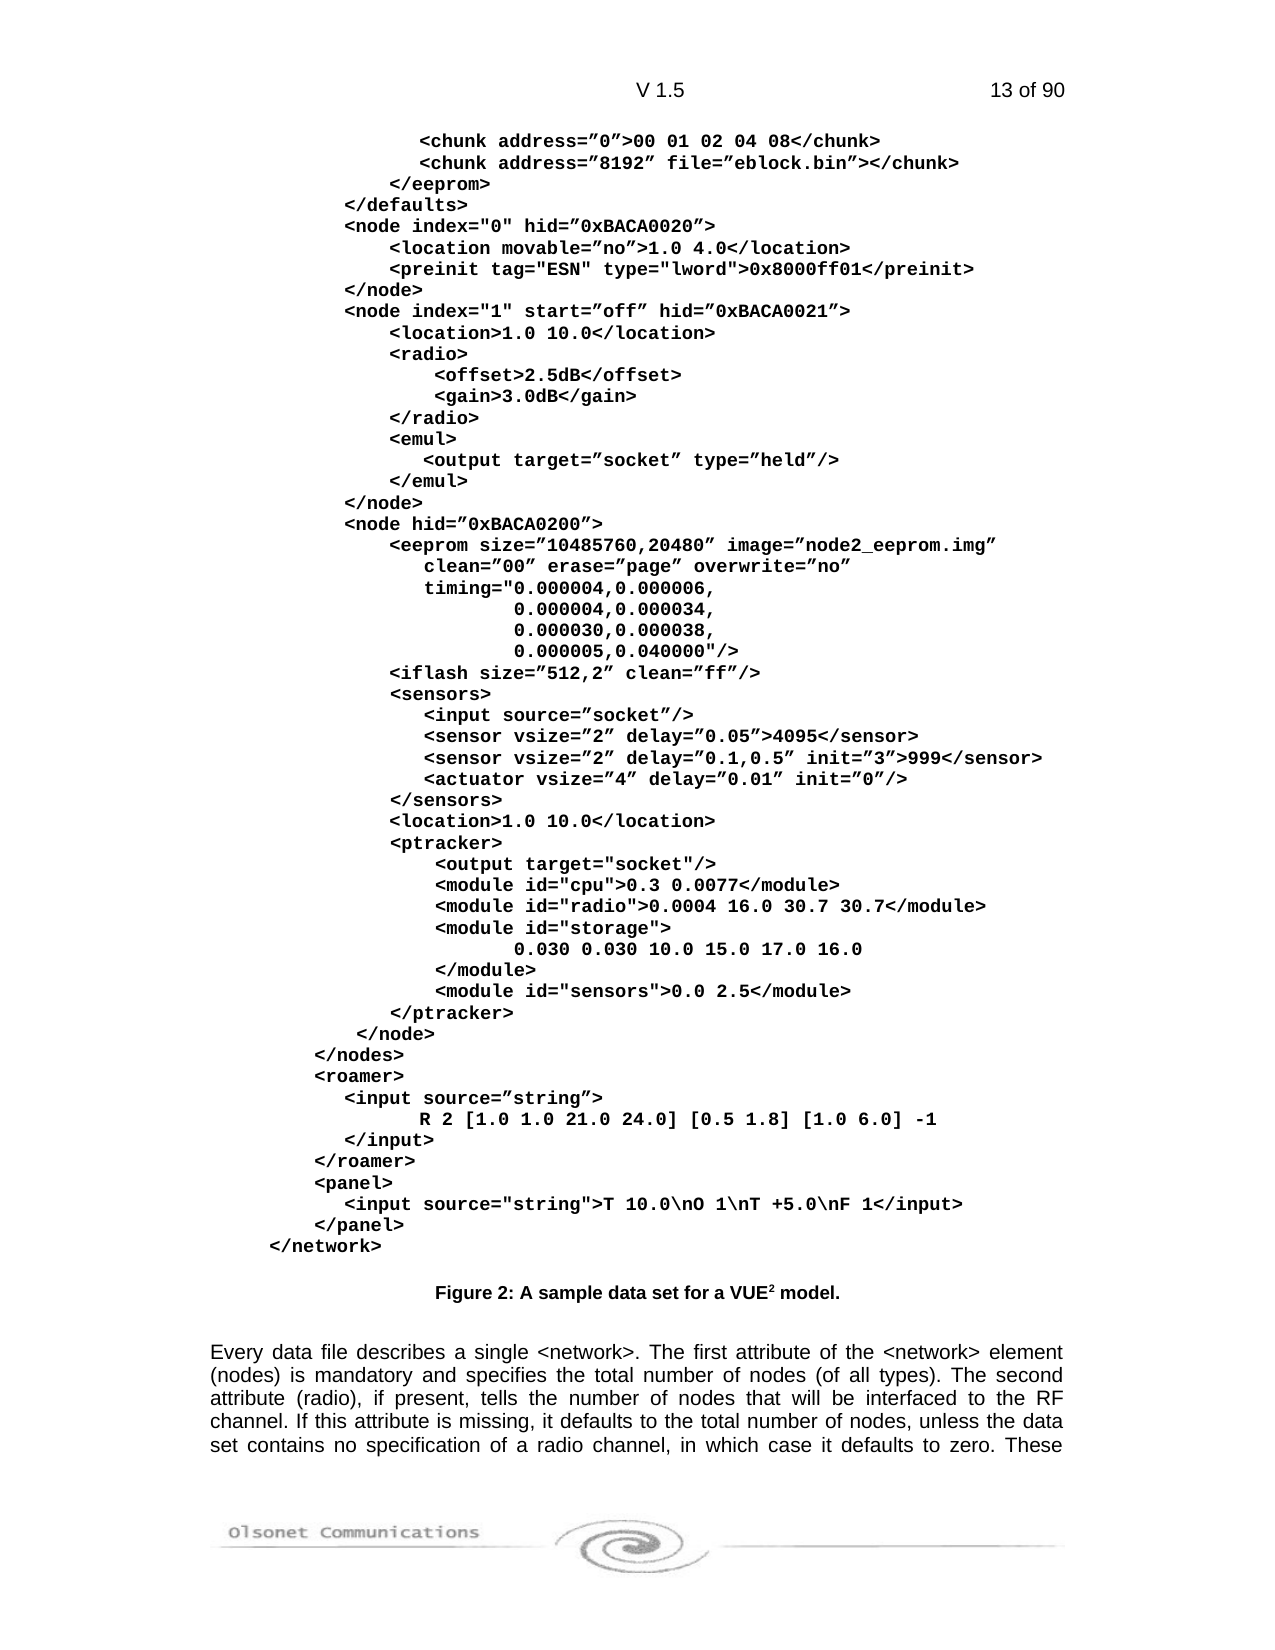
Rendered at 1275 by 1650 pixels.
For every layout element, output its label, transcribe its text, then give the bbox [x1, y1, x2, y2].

text <module id="radio">0.0004 16.0 30.7 30.7</module> [210, 897, 1065, 918]
text </radio> [269, 408, 1065, 430]
text <input source="string">T 10.0\nO 1\nT +5.0\nF 1</input> [269, 1195, 1065, 1216]
text <gain>3.0dB</gain> [269, 387, 1065, 408]
text </node> [269, 281, 1065, 302]
text <sensor vsize=”2” delay=”0.1,0.5” init=”3”>999</sensor> [210, 748, 1065, 770]
text Every data file describes a single <network>. The first attribute of the <network> element (nodes) is mandatory and specifies the total number of nodes (of all types). The second attribute (radio), if present, tells the number of nodes that will be interfaced to the RF channel. If this attribute is missing, it defaults to the total number of nodes, unless the data set contains no specification of a radio channel, in which case it defaults to zero. These [210, 1340, 1065, 1456]
text </module> [210, 961, 1065, 982]
text </input> [269, 1131, 1065, 1152]
text <chunk address=”8192” file=”eblock.bin”></chunk> [269, 153, 1065, 175]
text <sensors> [210, 685, 1065, 706]
text <roamer> [269, 1067, 1065, 1088]
text <eeprom size=”10485760,20480” image=”node2_eeprom.img” [269, 536, 1065, 557]
text </panel> [269, 1216, 1065, 1237]
text 0.030 0.030 10.0 15.0 17.0 16.0 [210, 940, 1065, 961]
text <node index="0" hid=”0xBACA0020”> [269, 217, 1065, 238]
text <emul> [269, 430, 1065, 451]
text timing="0.000004,0.000006, [210, 578, 1065, 600]
text </emul> [269, 472, 1065, 493]
text <sensor vsize=”2” delay=”0.05”>4095</sensor> [210, 727, 1065, 748]
text </sensors> [210, 791, 1065, 812]
text 0.000005,0.040000"/> [210, 642, 1065, 663]
text <input source=”string”> [269, 1088, 1065, 1110]
text <node hid=”0xBACA0200”> [269, 515, 1065, 536]
text 0.000004,0.000034, [210, 600, 1065, 621]
text <module id="storage"> [210, 918, 1065, 940]
text </eeprom> [269, 175, 1065, 196]
text R 2 [1.0 1.0 21.0 24.0] [0.5 1.8] [1.0 6.0] -1 [269, 1110, 1065, 1131]
text Figure 2: A sample data set for a VUE2 model. [413, 1283, 862, 1304]
text <output target="socket"/> [210, 855, 1065, 876]
text <location>1.0 10.0</location> [269, 812, 1065, 833]
text <actuator vsize=”4” delay=”0.01” init=”0”/> [210, 770, 1065, 791]
text </node> [269, 493, 1065, 515]
text 0.000030,0.000038, [210, 621, 1065, 642]
text <chunk address=”0”>00 01 02 04 08</chunk> [269, 132, 1065, 153]
text <input source=”socket”/> [210, 706, 1065, 727]
text clean=”00” erase=”page” overwrite=”no” [210, 557, 1065, 578]
text </defaults> [269, 196, 1065, 217]
text <iflash size=”512,2” clean=”ff”/> [269, 663, 1065, 685]
text <node index="1" start=”off” hid=”0xBACA0021”> [269, 302, 1065, 323]
text <module id="sensors">0.0 2.5</module> [210, 982, 1065, 1003]
text <output target=”socket” type=”held”/> [269, 451, 1065, 472]
picture [210, 1504, 1065, 1596]
text </nodes> [269, 1046, 1065, 1067]
text <module id="cpu">0.3 0.0077</module> [210, 876, 1065, 897]
text <location movable=”no”>1.0 4.0</location> [269, 238, 1065, 260]
text <radio> [269, 345, 1065, 366]
text <ptracker> [210, 833, 1065, 855]
text </ptracker> [210, 1003, 1065, 1025]
text <preinit tag="ESN" type="lword">0x8000ff01</preinit> [269, 260, 1065, 281]
text <panel> [269, 1173, 1065, 1195]
text </node> [210, 1025, 1065, 1046]
text </roamer> [269, 1152, 1065, 1173]
text <location>1.0 10.0</location> [269, 323, 1065, 345]
text </network> [269, 1237, 1065, 1258]
text <offset>2.5dB</offset> [269, 366, 1065, 387]
